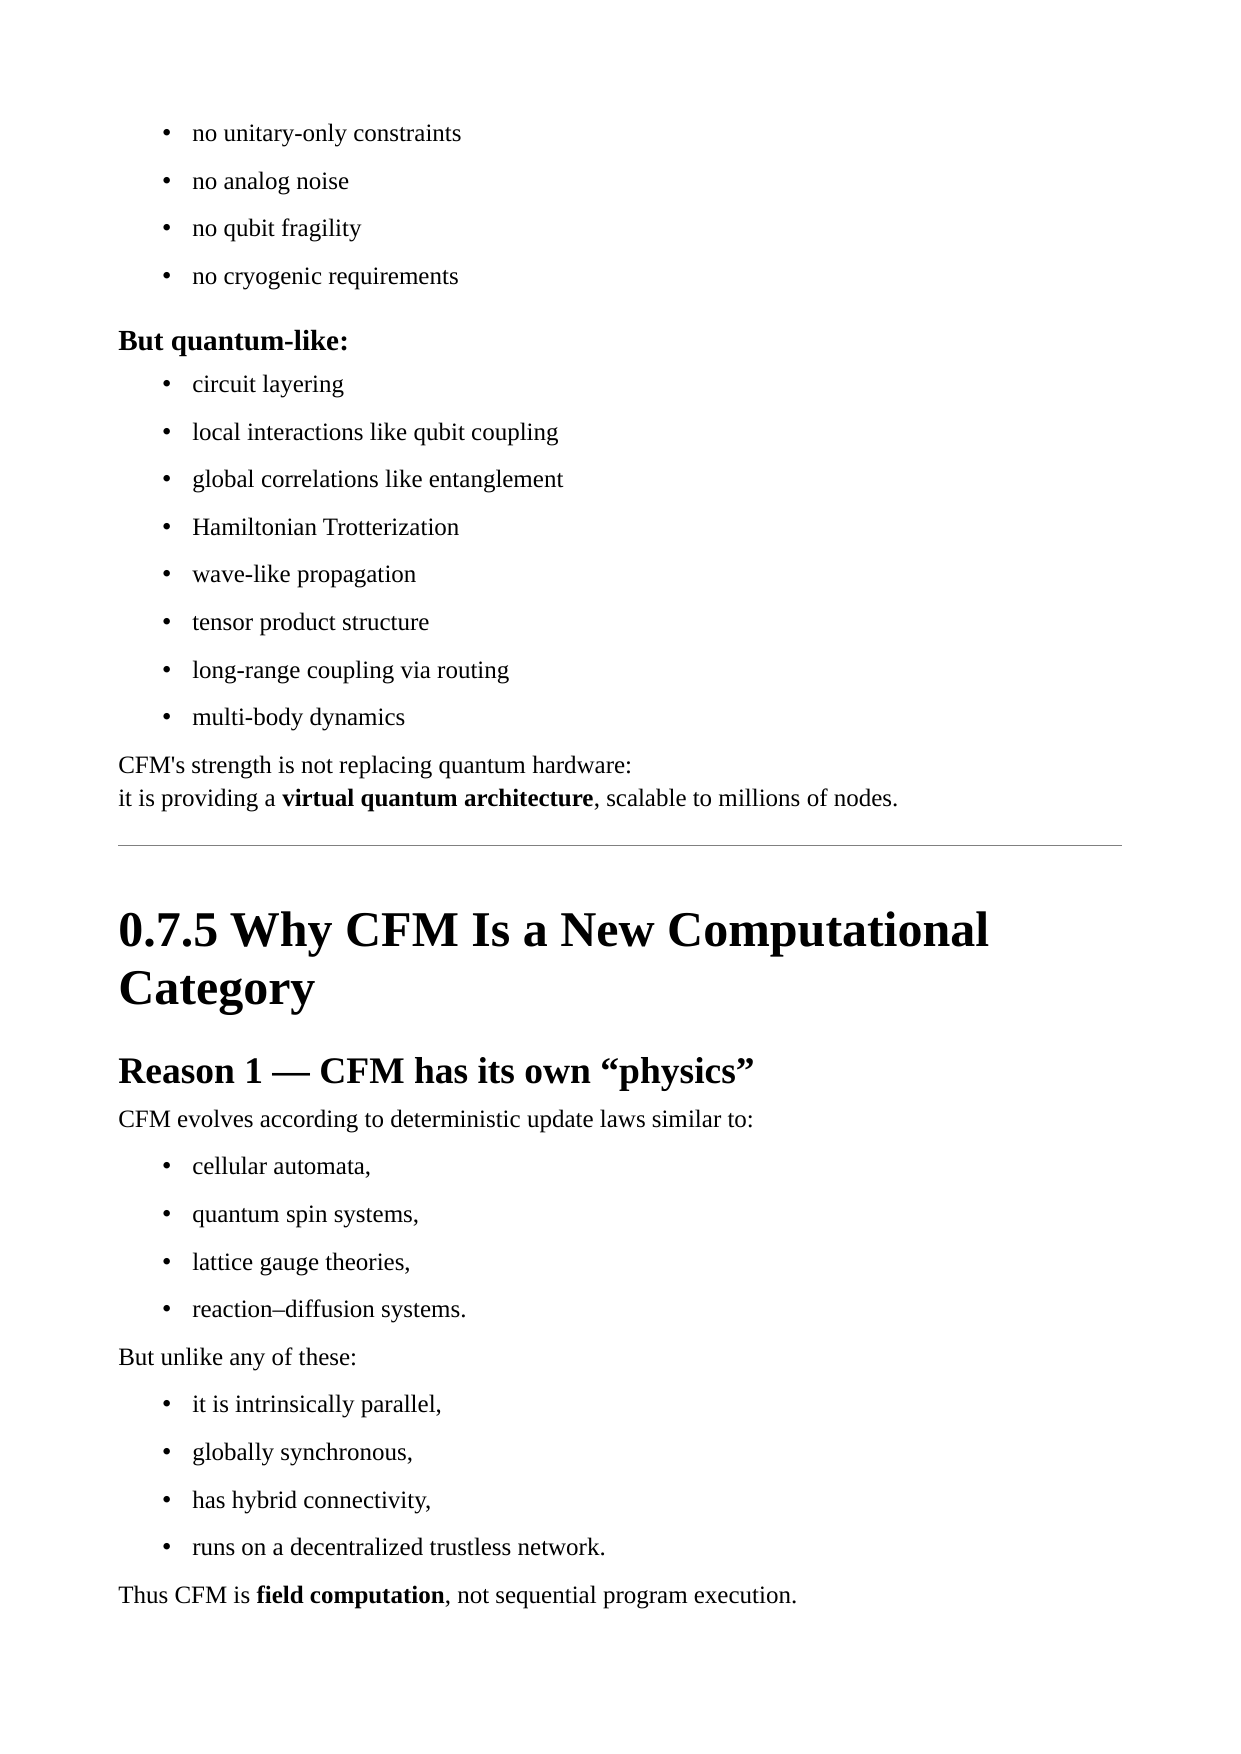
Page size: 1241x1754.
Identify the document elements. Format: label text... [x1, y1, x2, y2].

list globally synchronous, [162, 1437, 1122, 1466]
list no cryogenic requirements [162, 261, 1122, 290]
subtitle 0.7.5 Why CFM Is a New Computational Category [118, 900, 1122, 1015]
list no unitary-only constraints [162, 118, 1122, 147]
subtitle But quantum-like: [118, 323, 1122, 357]
list global correlations like entanglement [162, 464, 1122, 493]
list reaction–diffusion systems. [162, 1294, 1122, 1323]
text CFM's strength is not replacing quantum hardware: it is providing a virtual quantum architecture, scalable to millions of nodes. [118, 750, 1122, 812]
text CFM evolves according to deterministic update laws similar to: [118, 1104, 1122, 1133]
list Hamiltonian Trotterization [162, 512, 1122, 541]
list no qubit fragility [162, 213, 1122, 242]
list quantum spin systems, [162, 1199, 1122, 1228]
list lattice gauge theories, [162, 1247, 1122, 1275]
list has hybrid connectivity, [162, 1485, 1122, 1513]
list wave-like propagation [162, 559, 1122, 588]
list cellular automata, [162, 1151, 1122, 1180]
list multi-body dynamics [162, 702, 1122, 731]
list circuit layering [162, 369, 1122, 398]
list long-range coupling via routing [162, 655, 1122, 683]
list no analog noise [162, 166, 1122, 194]
list tensor product structure [162, 607, 1122, 636]
list it is intrinsically parallel, [162, 1389, 1122, 1418]
text But unlike any of these: [118, 1342, 1122, 1371]
list runs on a decentralized trustless network. [162, 1532, 1122, 1561]
subtitle Reason 1 — CFM has its own “physics” [118, 1048, 1122, 1091]
list local interactions like qubit coupling [162, 417, 1122, 446]
text Thus CFM is field computation, not sequential program execution. [118, 1580, 1122, 1609]
